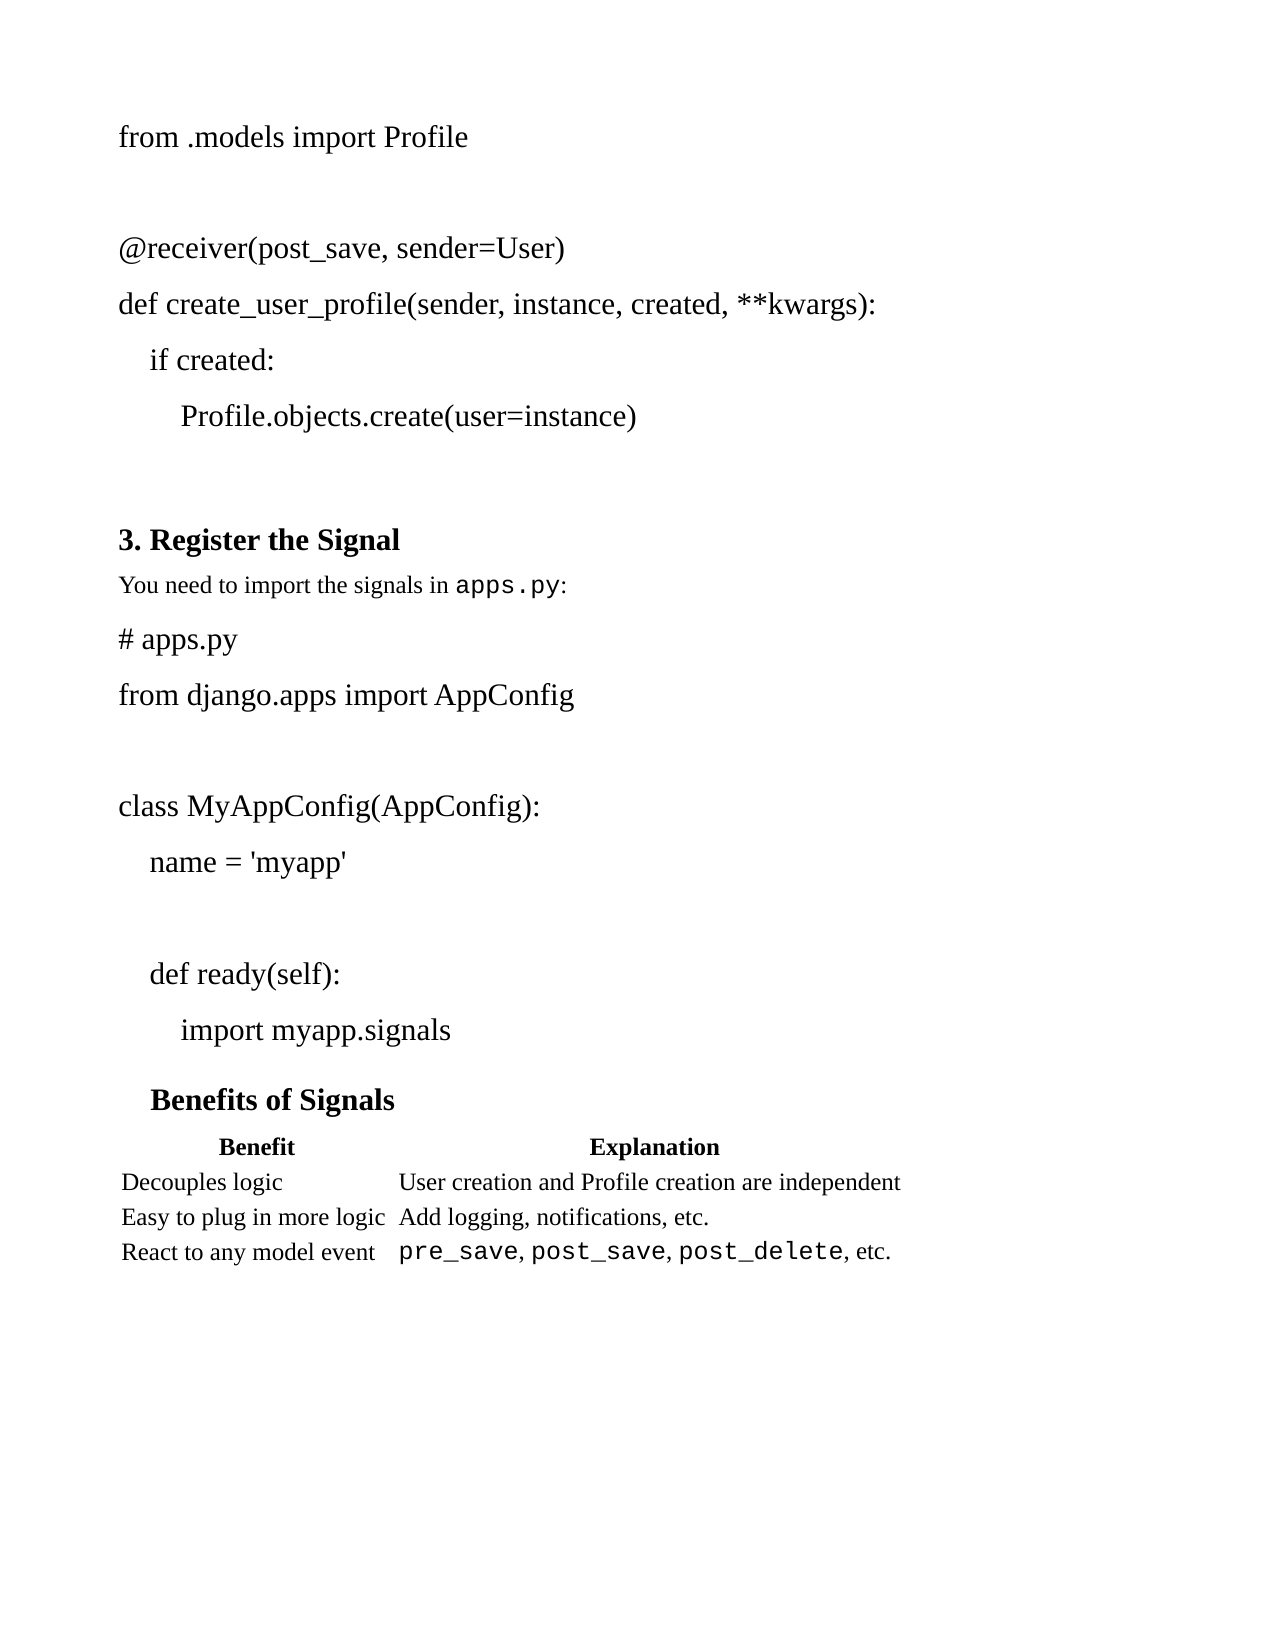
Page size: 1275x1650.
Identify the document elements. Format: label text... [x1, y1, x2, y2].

text from django.apps import AppConfig [118, 676, 1157, 712]
table_cell User creation and Profile creation are independent [395, 1164, 914, 1199]
table_header Explanation [395, 1130, 914, 1164]
text name = 'myapp' [118, 843, 1157, 879]
table_cell Easy to plug in more logic [118, 1199, 395, 1233]
subtitle 3. Register the Signal [118, 521, 1157, 557]
table_cell Add logging, notifications, etc. [395, 1199, 914, 1233]
text @receiver(post_save, sender=User) [118, 230, 1157, 266]
text You need to import the signals in apps.py: [118, 570, 1157, 601]
text if created: [118, 341, 1157, 377]
subtitle ✅ Benefits of Signals [118, 1081, 1157, 1117]
text # apps.py [118, 620, 1157, 656]
text def ready(self): [118, 955, 1157, 991]
text import myapp.signals [118, 1011, 1157, 1047]
table_header Benefit [118, 1130, 395, 1164]
text Profile.objects.create(user=instance) [118, 397, 1157, 433]
text from .models import Profile [118, 118, 1157, 154]
text class MyAppConfig(AppConfig): [118, 787, 1157, 823]
table_cell React to any model event [118, 1233, 395, 1270]
table_cell Decouples logic [118, 1164, 395, 1199]
text def create_user_profile(sender, instance, created, **kwargs): [118, 286, 1157, 322]
table_cell pre_save, post_save, post_delete, etc. [395, 1233, 914, 1270]
